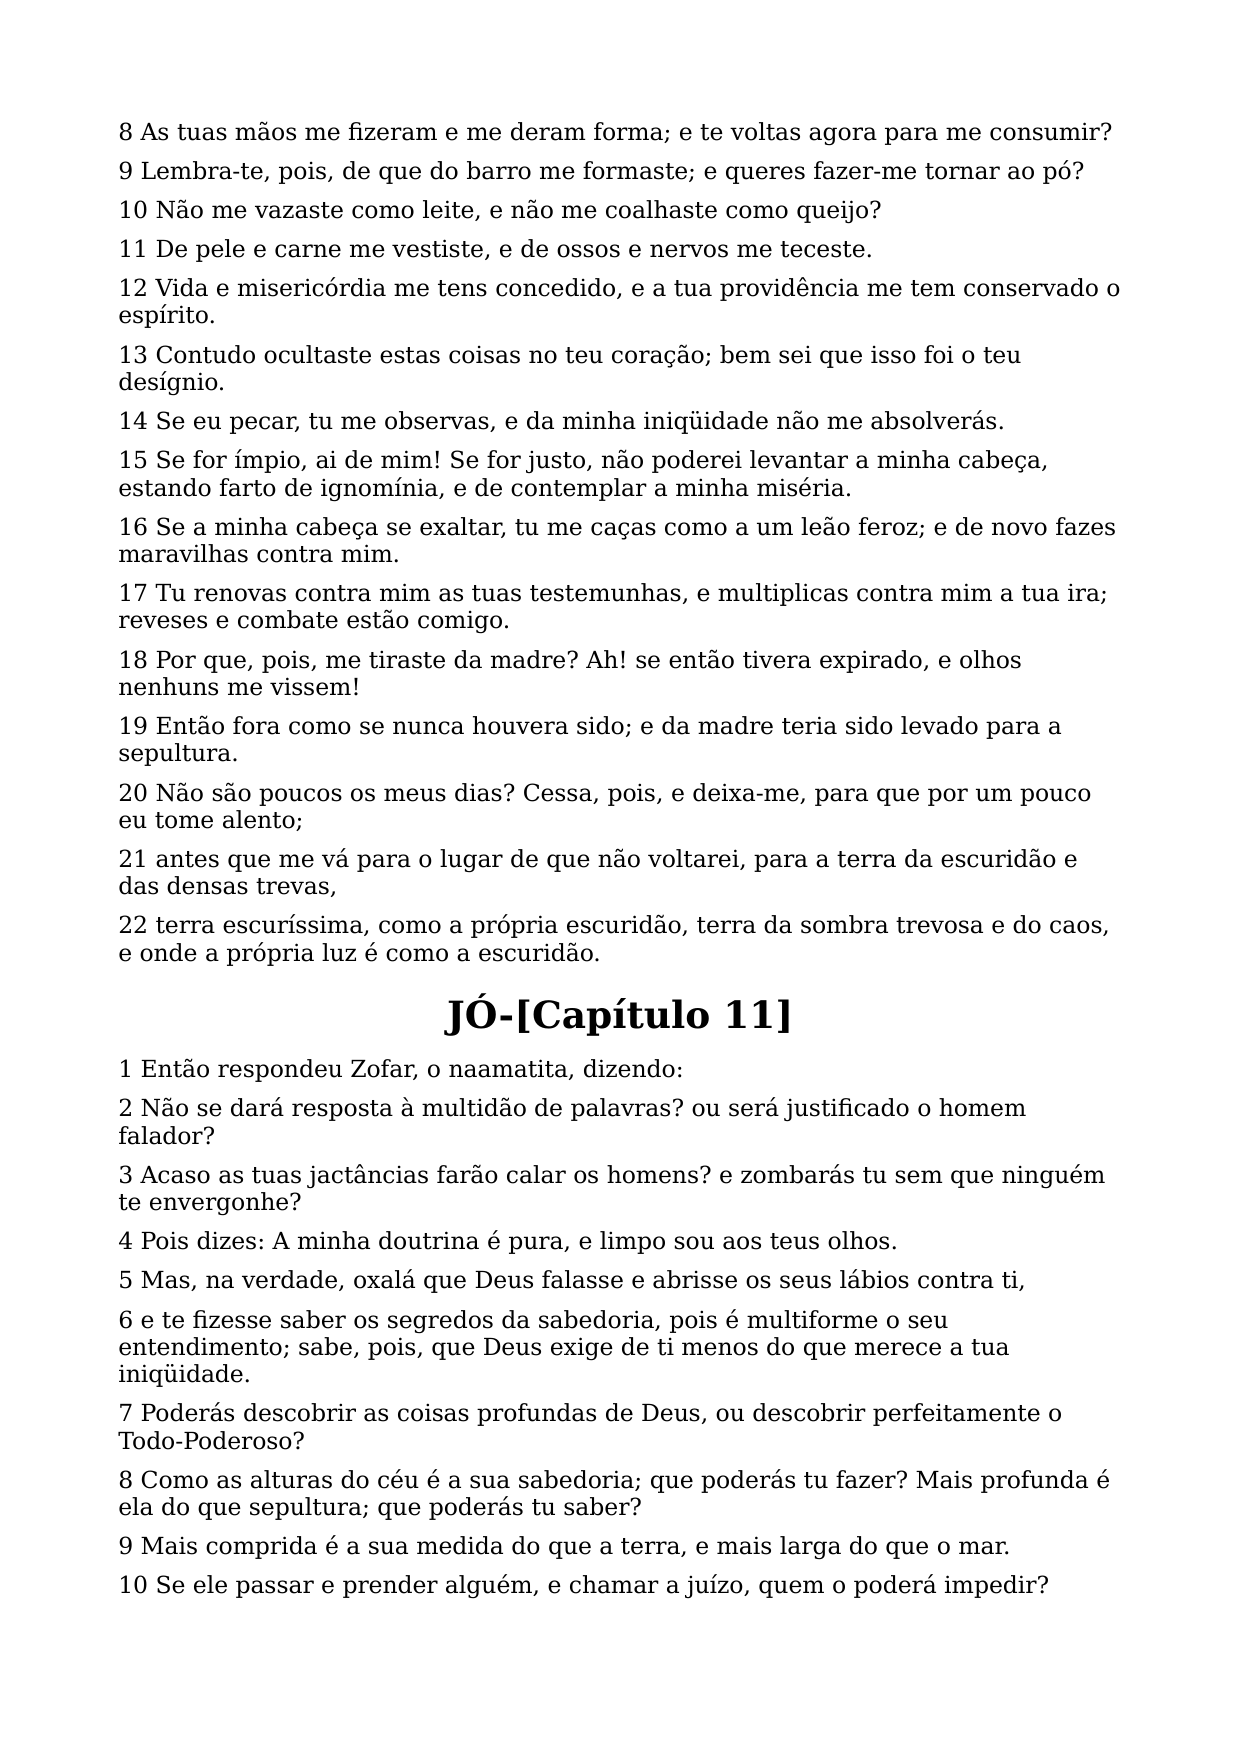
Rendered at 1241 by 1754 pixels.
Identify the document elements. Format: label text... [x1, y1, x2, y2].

text 6 e te fizesse saber os segredos da sabedoria, pois é multiforme o seu entendimento; sabe, pois, que Deus exige de ti menos do que merece a tua iniqüidade. [118, 1306, 1122, 1388]
text 21 antes que me vá para o lugar de que não voltarei, para a terra da escuridão e das densas trevas, [118, 846, 1122, 900]
text 4 Pois dizes: A minha doutrina é pura, e limpo sou aos teus olhos. [118, 1228, 1122, 1255]
text 10 Não me vazaste como leite, e não me coalhaste como queijo? [118, 196, 1122, 224]
text 22 terra escuríssima, como a própria escuridão, terra da sombra trevosa e do caos, e onde a própria luz é como a escuridão. [118, 912, 1122, 967]
text 3 Acaso as tuas jactâncias farão calar os homens? e zombarás tu sem que ninguém te envergonhe? [118, 1162, 1122, 1216]
text 5 Mas, na verdade, oxalá que Deus falasse e abrisse os seus lábios contra ti, [118, 1267, 1122, 1294]
subtitle JÓ-[Capítulo 11] [118, 993, 1122, 1037]
text 13 Contudo ocultaste estas coisas no teu coração; bem sei que isso foi o teu desígnio. [118, 341, 1122, 396]
text 11 De pele e carne me vestiste, e de ossos e nervos me teceste. [118, 236, 1122, 263]
text 16 Se a minha cabeça se exaltar, tu me caças como a um leão feroz; e de novo fazes maravilhas contra mim. [118, 513, 1122, 568]
text 19 Então fora como se nunca houvera sido; e da madre teria sido levado para a sepultura. [118, 713, 1122, 767]
text 14 Se eu pecar, tu me observas, e da minha iniqüidade não me absolverás. [118, 408, 1122, 435]
text 8 Como as alturas do céu é a sua sabedoria; que poderás tu fazer? Mais profunda é ela do que sepultura; que poderás tu saber? [118, 1467, 1122, 1521]
text 12 Vida e misericórdia me tens concedido, e a tua providência me tem conservado o espírito. [118, 275, 1122, 329]
text 2 Não se dará resposta à multidão de palavras? ou será justificado o homem falador? [118, 1095, 1122, 1150]
text 9 Mais comprida é a sua medida do que a terra, e mais larga do que o mar. [118, 1533, 1122, 1560]
text 20 Não são poucos os meus dias? Cessa, pois, e deixa-me, para que por um pouco eu tome alento; [118, 779, 1122, 834]
text 9 Lembra-te, pois, de que do barro me formaste; e queres fazer-me tornar ao pó? [118, 157, 1122, 184]
text 1 Então respondeu Zofar, o naamatita, dizendo: [118, 1056, 1122, 1083]
text 15 Se for ímpio, ai de mim! Se for justo, não poderei levantar a minha cabeça, estando farto de ignomínia, e de contemplar a minha miséria. [118, 447, 1122, 501]
text 10 Se ele passar e prender alguém, e chamar a juízo, quem o poderá impedir? [118, 1572, 1122, 1599]
text 8 As tuas mãos me fizeram e me deram forma; e te voltas agora para me consumir? [118, 118, 1122, 145]
text 18 Por que, pois, me tiraste da madre? Ah! se então tivera expirado, e olhos nenhuns me vissem! [118, 646, 1122, 701]
text 7 Poderás descobrir as coisas profundas de Deus, ou descobrir perfeitamente o Todo-Poderoso? [118, 1400, 1122, 1455]
text 17 Tu renovas contra mim as tuas testemunhas, e multiplicas contra mim a tua ira; reveses e combate estão comigo. [118, 580, 1122, 634]
